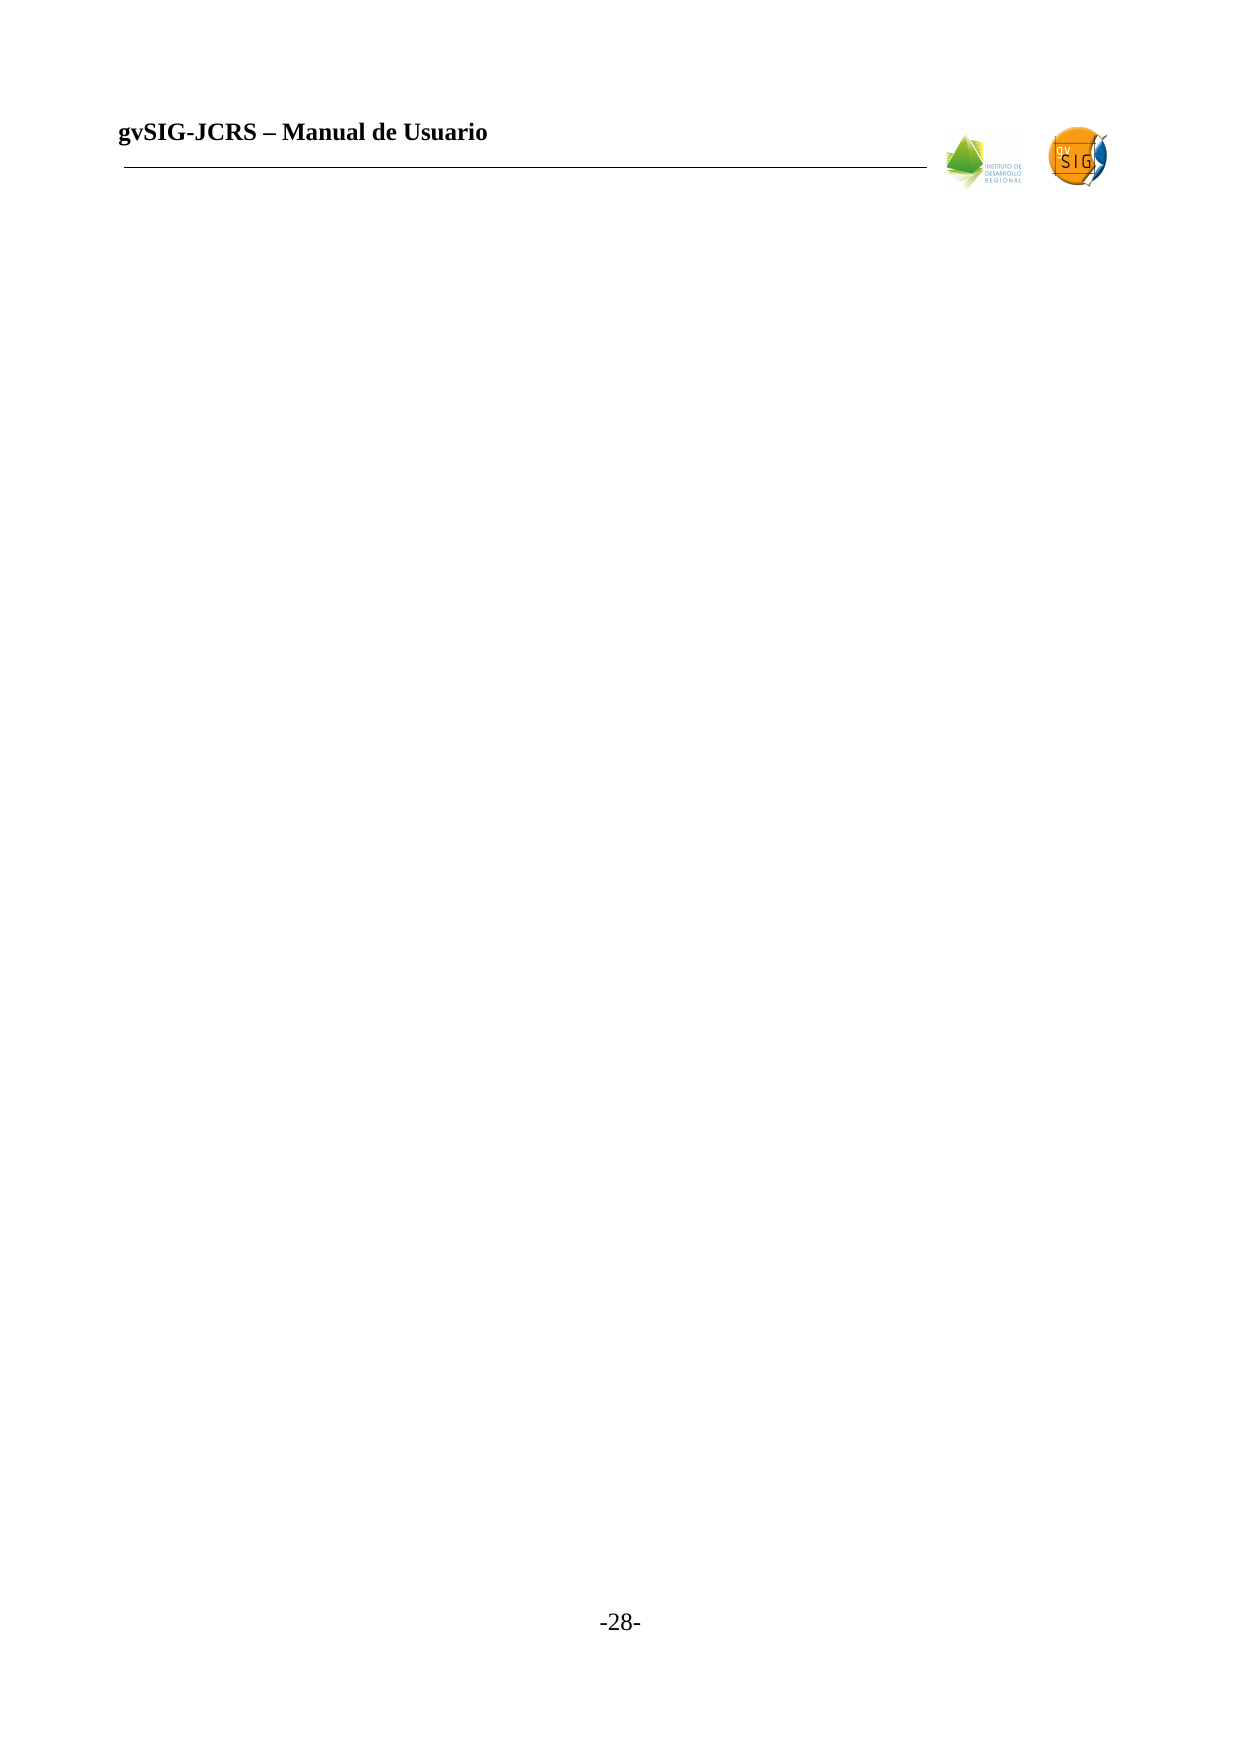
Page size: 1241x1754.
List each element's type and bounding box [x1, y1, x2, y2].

picture [946, 133, 1022, 193]
picture [1048, 127, 1108, 187]
